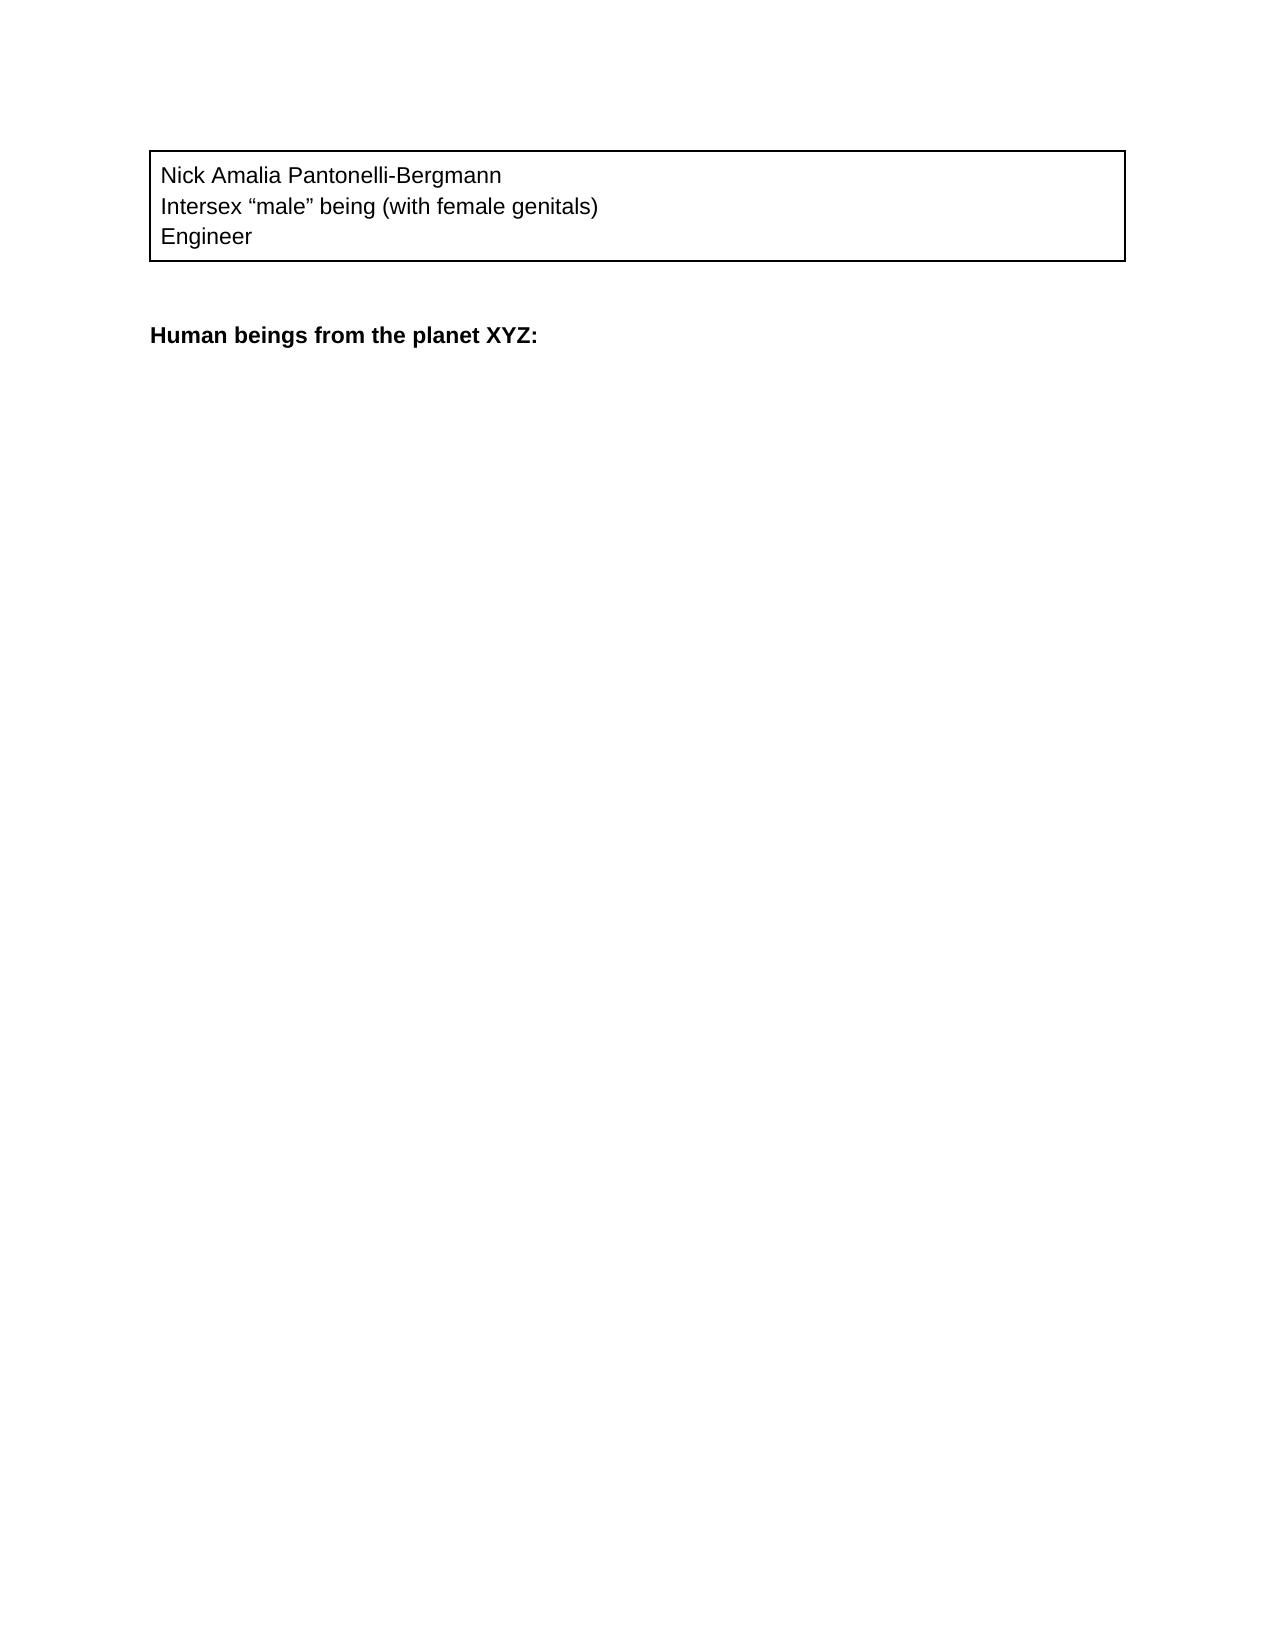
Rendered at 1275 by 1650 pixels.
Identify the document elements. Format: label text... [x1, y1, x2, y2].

table_cell Nick Amalia Pantonelli-Bergmann Intersex “male” being (with female genitals) Engineer [151, 152, 1124, 260]
text Human beings from the planet XYZ: [150, 322, 1125, 348]
